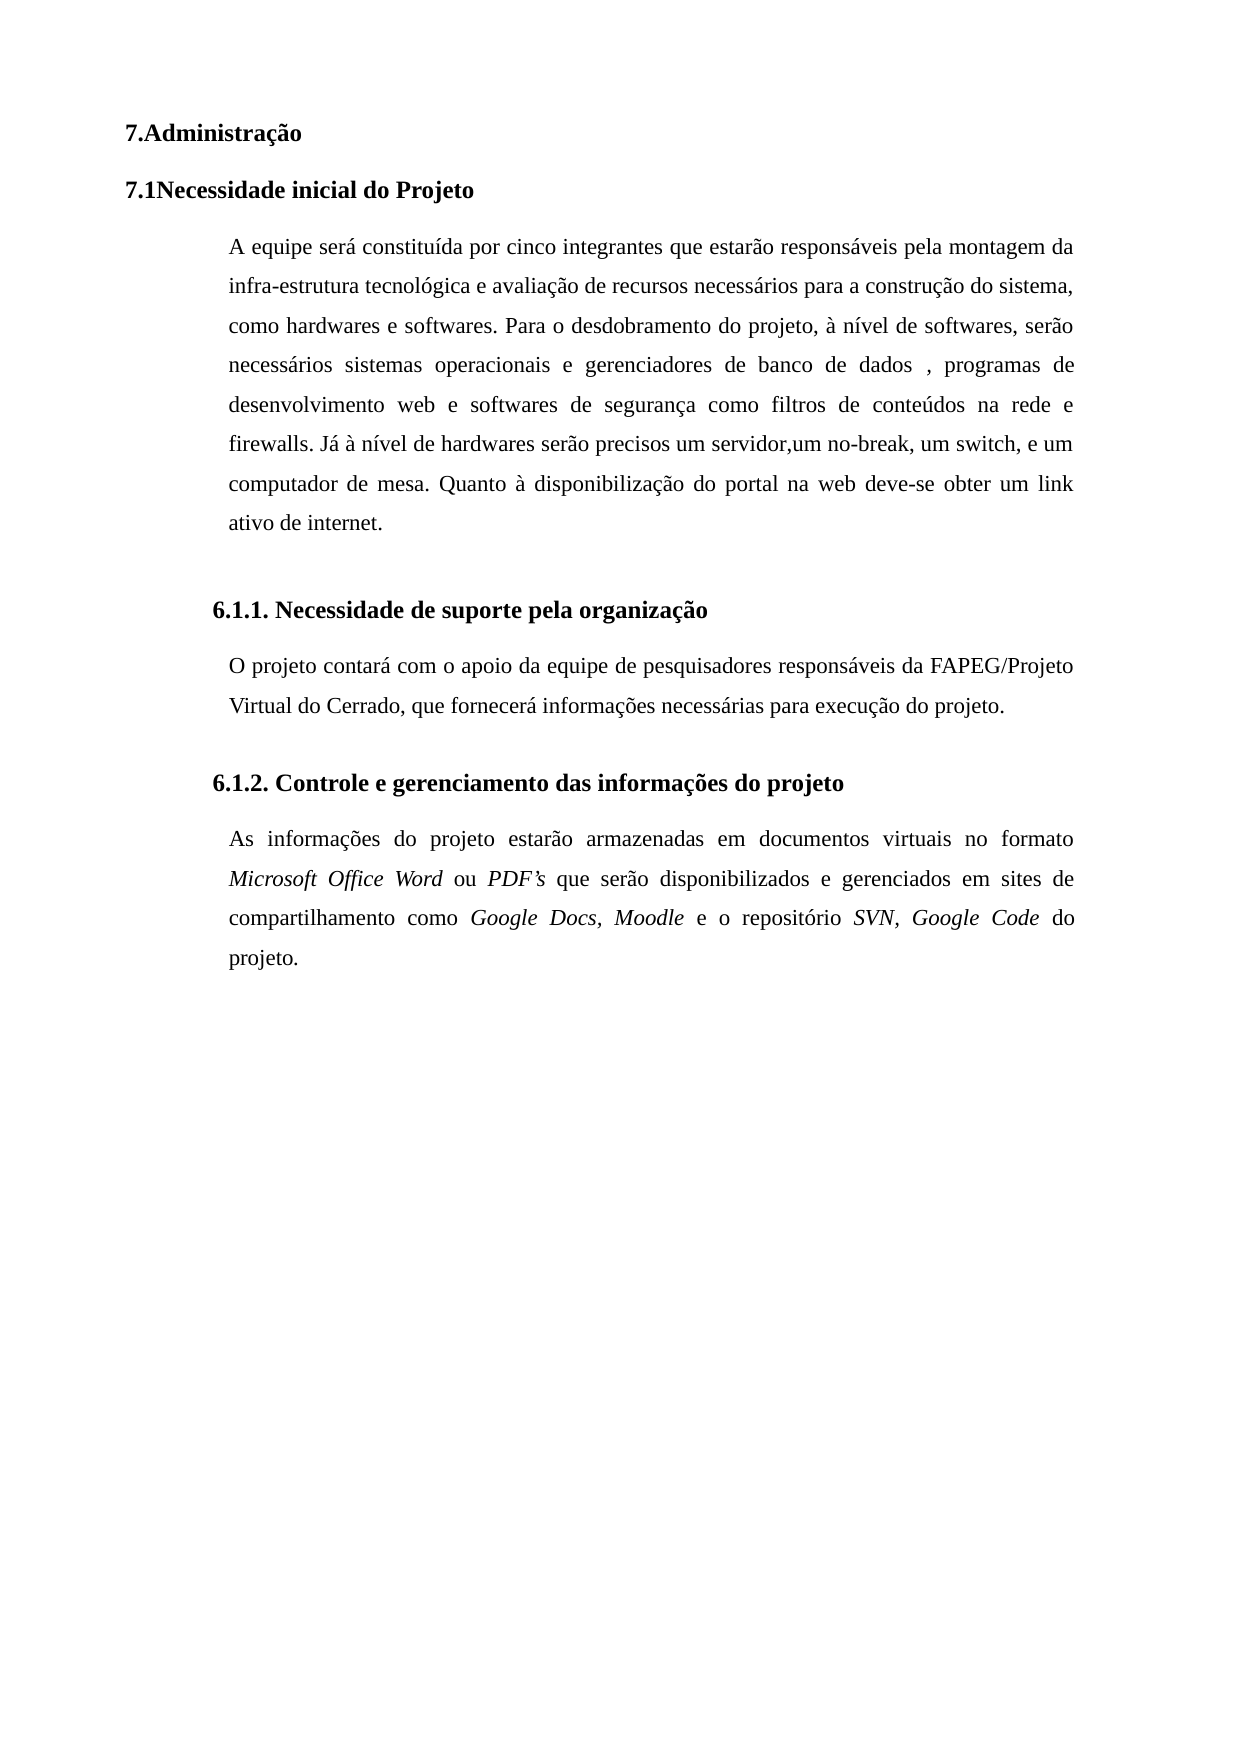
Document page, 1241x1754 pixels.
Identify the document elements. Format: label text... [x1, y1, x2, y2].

text O projeto contará com o apoio da equipe de pesquisadores responsáveis da FAPEG/Projeto Virtual do Cerrado, que fornecerá informações necessárias para execução do projeto. [228, 652, 1075, 718]
text 6.1.2. Controle e gerenciamento das informações do projeto [212, 768, 1075, 796]
text 6.1.1. Necessidade de suporte pela organização [212, 595, 1075, 623]
subtitle Necessidade inicial do Projeto [125, 176, 1075, 204]
text A equipe será constituída por cinco integrantes que estarão responsáveis pela montagem da infra-estrutura tecnológica e avaliação de recursos necessários para a construção do sistema, como hardwares e softwares. Para o desdobramento do projeto, à nível de softwares, serão necessários sistemas operacionais e gerenciadores de banco de dados , programas de desenvolvimento web e softwares de segurança como filtros de conteúdos na rede e firewalls. Já à nível de hardwares serão precisos um servidor,um no-break, um switch, e um computador de mesa. Quanto à disponibilização do portal na web deve-se obter um link ativo de internet. [228, 233, 1075, 536]
subtitle Administração [125, 118, 1075, 147]
text As informações do projeto estarão armazenadas em documentos virtuais no formato Microsoft Office Word ou PDF’s que serão disponibilizados e gerenciados em sites de compartilhamento como Google Docs, Moodle e o repositório SVN, Google Code do projeto. [228, 825, 1075, 970]
